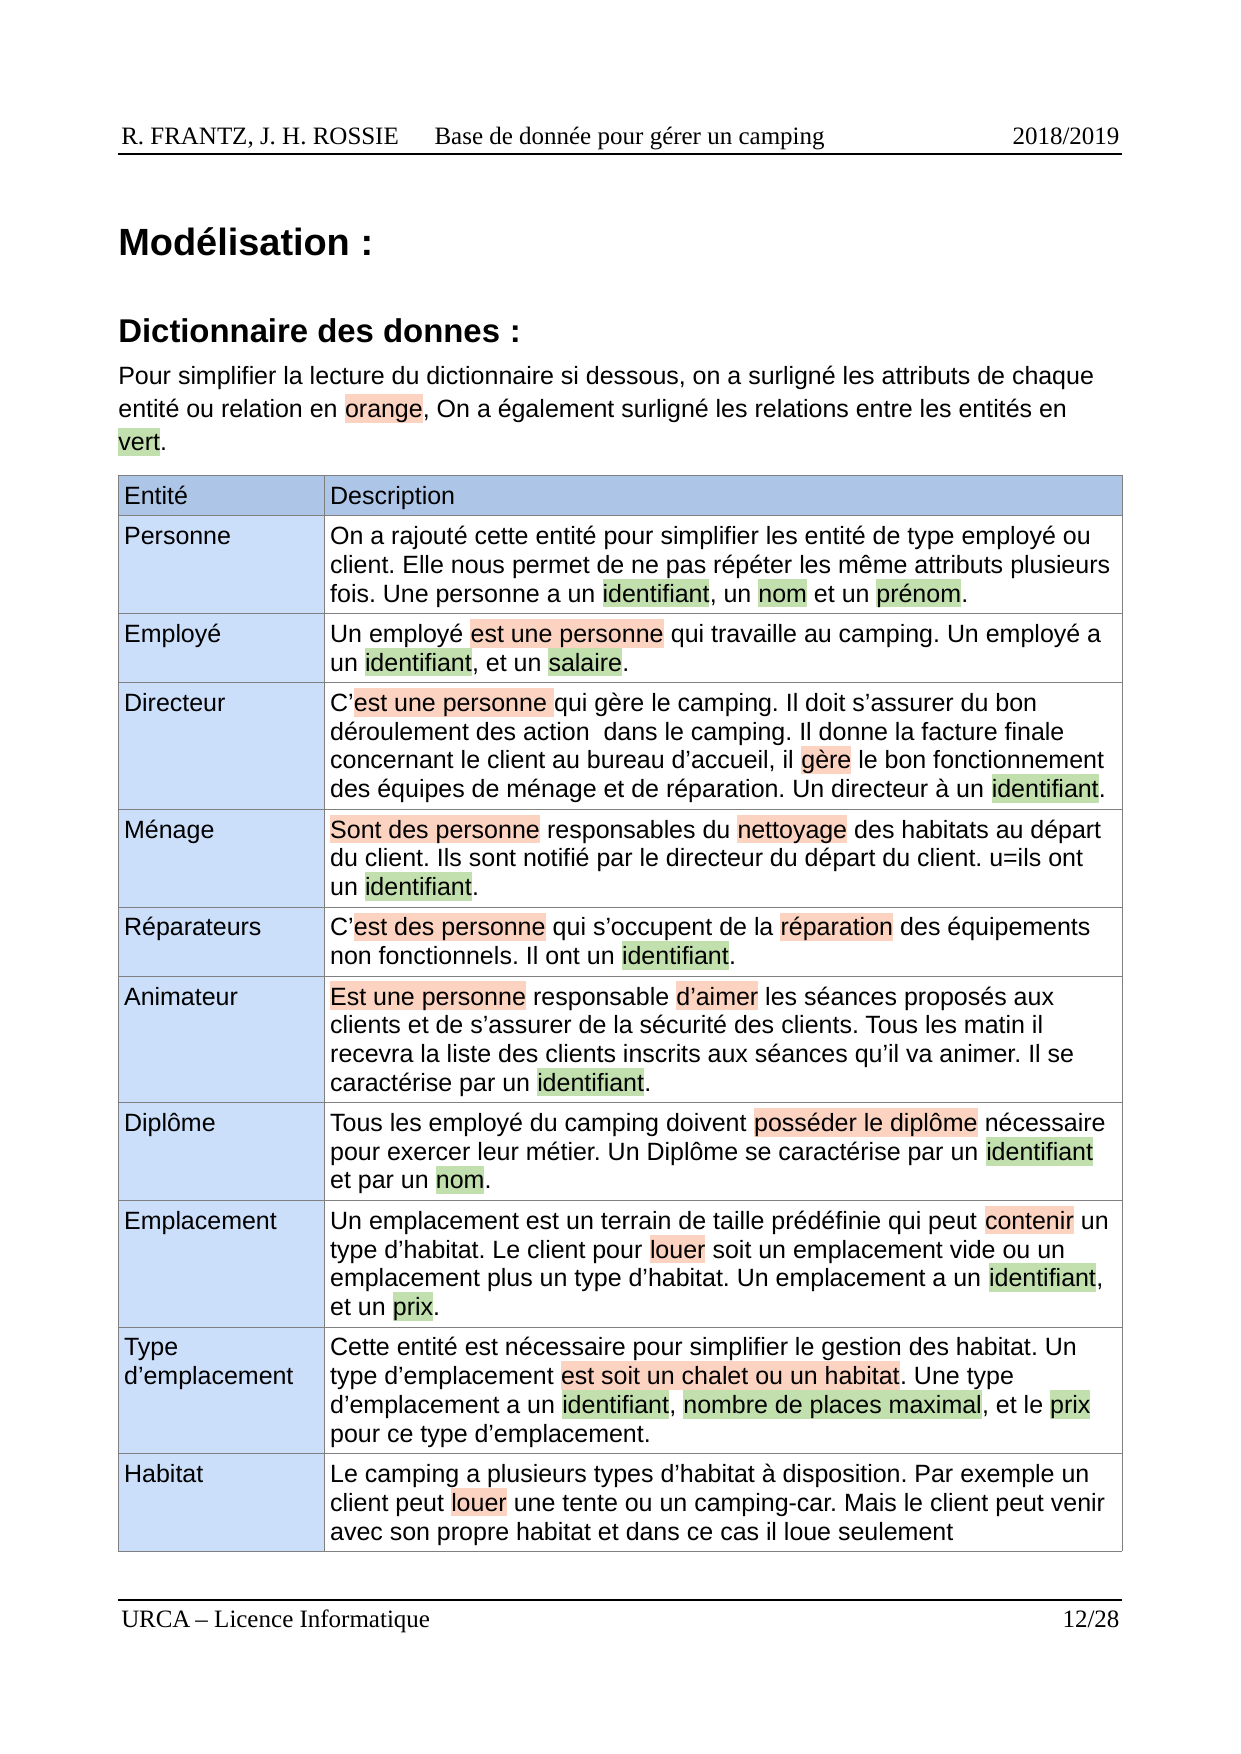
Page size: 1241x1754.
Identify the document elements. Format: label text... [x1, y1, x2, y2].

table_cell Cette entité est nécessaire pour simplifier le gestion des habitat. Un type d’emplacement est soit un chalet ou un habitat. Une type d’emplacement a un identifiant, nombre de places maximal, et le prix pour ce type d’emplacement. [325, 1328, 1122, 1453]
table_cell C’est une personne qui gère le camping. Il doit s’assurer du bon déroulement des action dans le camping. Il donne la facture finale concernant le client au bureau d’accueil, il gère le bon fonctionnement des équipes de ménage et de réparation. Un directeur à un identifiant. [325, 683, 1122, 809]
table_cell On a rajouté cette entité pour simplifier les entité de type employé ou client. Elle nous permet de ne pas répéter les même attributs plusieurs fois. Une personne a un identifiant, un nom et un prénom. [325, 516, 1122, 613]
table_header Description [325, 476, 1122, 515]
table_cell Personne [119, 516, 324, 613]
table_cell Un employé est une personne qui travaille au camping. Un employé a un identifiant, et un salaire. [325, 614, 1122, 682]
table_cell Ménage [119, 810, 324, 907]
table_cell Type d’emplacement [119, 1328, 324, 1453]
table_cell Animateur [119, 977, 324, 1102]
table_cell Diplôme [119, 1103, 324, 1200]
table_cell Le camping a plusieurs types d’habitat à disposition. Par exemple un client peut louer une tente ou un camping-car. Mais le client peut venir avec son propre habitat et dans ce cas il loue seulement [325, 1454, 1122, 1551]
subtitle Dictionnaire des donnes : [118, 311, 1122, 349]
table_cell Habitat [119, 1454, 324, 1551]
table_cell Directeur [119, 683, 324, 809]
table_cell Sont des personne responsables du nettoyage des habitats au départ du client. Ils sont notifié par le directeur du départ du client. u=ils ont un identifiant. [325, 810, 1122, 907]
table_cell Employé [119, 614, 324, 682]
table_header Entité [119, 476, 324, 515]
table_cell C’est des personne qui s’occupent de la réparation des équipements non fonctionnels. Il ont un identifiant. [325, 908, 1122, 976]
table_cell Réparateurs [119, 908, 324, 976]
subtitle Modélisation : [118, 220, 1122, 263]
table_cell Tous les employé du camping doivent posséder le diplôme nécessaire pour exercer leur métier. Un Diplôme se caractérise par un identifiant et par un nom. [325, 1103, 1122, 1200]
table_cell Emplacement [119, 1201, 324, 1327]
table_cell Un emplacement est un terrain de taille prédéfinie qui peut contenir un type d’habitat. Le client pour louer soit un emplacement vide ou un emplacement plus un type d’habitat. Un emplacement a un identifiant, et un prix. [325, 1201, 1122, 1327]
table_cell Est une personne responsable d’aimer les séances proposés aux clients et de s’assurer de la sécurité des clients. Tous les matin il recevra la liste des clients inscrits aux séances qu’il va animer. Il se caractérise par un identifiant. [325, 977, 1122, 1102]
text Pour simplifier la lecture du dictionnaire si dessous, on a surligné les attributs de chaque entité ou relation en orange, On a également surligné les relations entre les entités en vert. [118, 361, 1122, 456]
